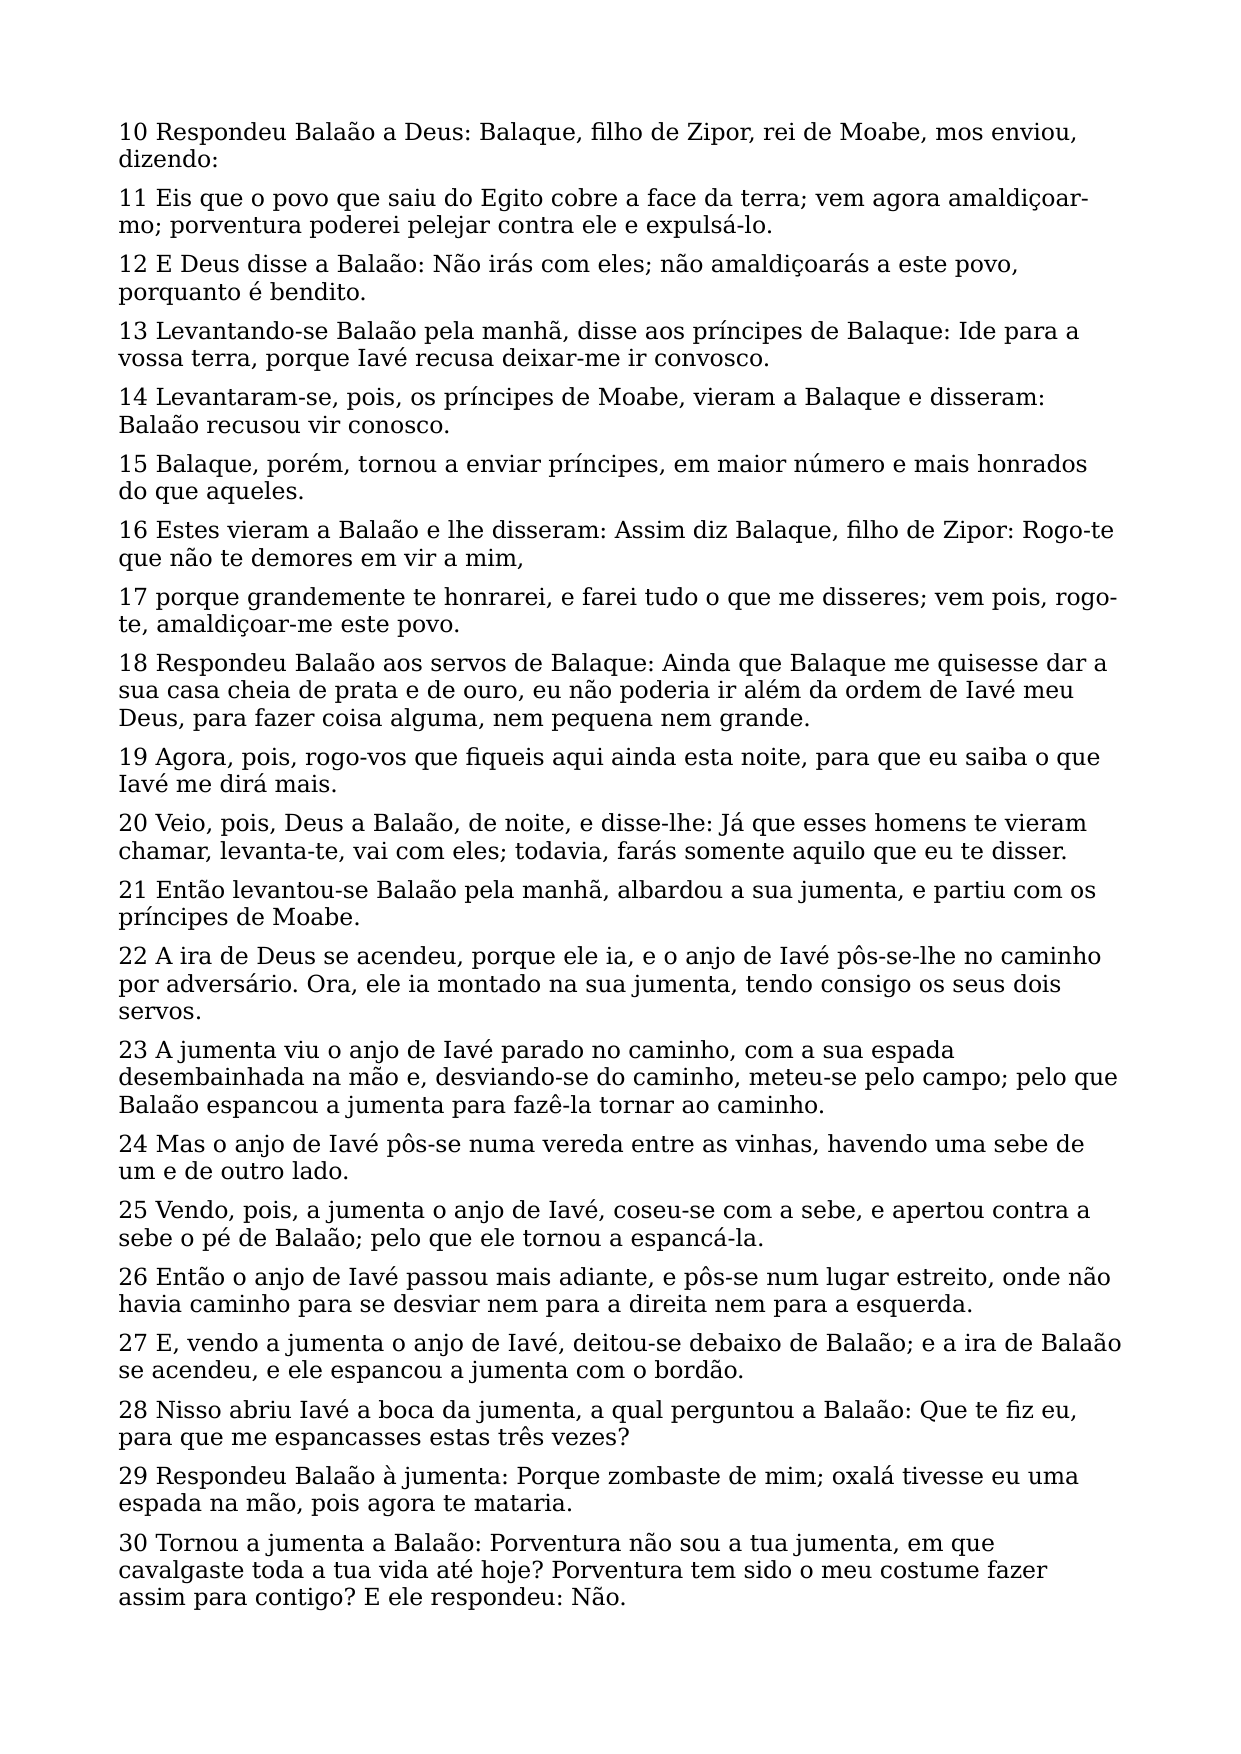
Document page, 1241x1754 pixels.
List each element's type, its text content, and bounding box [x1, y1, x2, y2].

text 14 Levantaram-se, pois, os príncipes de Moabe, vieram a Balaque e disseram: Balaão recusou vir conosco. [118, 384, 1122, 438]
text 17 porque grandemente te honrarei, e farei tudo o que me disseres; vem pois, rogo-te, amaldiçoar-me este povo. [118, 583, 1122, 638]
text 22 A ira de Deus se acendeu, porque ele ia, e o anjo de Iavé pôs-se-lhe no caminho por adversário. Ora, ele ia montado na sua jumenta, tendo consigo os seus dois servos. [118, 943, 1122, 1025]
text 19 Agora, pois, rogo-vos que fiqueis aqui ainda esta noite, para que eu saiba o que Iavé me dirá mais. [118, 743, 1122, 798]
text 27 E, vendo a jumenta o anjo de Iavé, deitou-se debaixo de Balaão; e a ira de Balaão se acendeu, e ele espancou a jumenta com o bordão. [118, 1330, 1122, 1384]
text 21 Então levantou-se Balaão pela manhã, albardou a sua jumenta, e partiu com os príncipes de Moabe. [118, 876, 1122, 931]
text 24 Mas o anjo de Iavé pôs-se numa vereda entre as vinhas, havendo uma sebe de um e de outro lado. [118, 1130, 1122, 1185]
text 26 Então o anjo de Iavé passou mais adiante, e pôs-se num lugar estreito, onde não havia caminho para se desviar nem para a direita nem para a esquerda. [118, 1263, 1122, 1318]
text 23 A jumenta viu o anjo de Iavé parado no caminho, com a sua espada desembainhada na mão e, desviando-se do caminho, meteu-se pelo campo; pelo que Balaão espancou a jumenta para fazê-la tornar ao caminho. [118, 1037, 1122, 1118]
text 13 Levantando-se Balaão pela manhã, disse aos príncipes de Balaque: Ide para a vossa terra, porque Iavé recusa deixar-me ir convosco. [118, 317, 1122, 372]
text 28 Nisso abriu Iavé a boca da jumenta, a qual perguntou a Balaão: Que te fiz eu, para que me espancasses estas três vezes? [118, 1396, 1122, 1451]
text 10 Respondeu Balaão a Deus: Balaque, filho de Zipor, rei de Moabe, mos enviou, dizendo: [118, 118, 1122, 173]
text 15 Balaque, porém, tornou a enviar príncipes, em maior número e mais honrados do que aqueles. [118, 450, 1122, 505]
text 12 E Deus disse a Balaão: Não irás com eles; não amaldiçoarás a este povo, porquanto é bendito. [118, 251, 1122, 306]
text 29 Respondeu Balaão à jumenta: Porque zombaste de mim; oxalá tivesse eu uma espada na mão, pois agora te mataria. [118, 1463, 1122, 1517]
text 25 Vendo, pois, a jumenta o anjo de Iavé, coseu-se com a sebe, e apertou contra a sebe o pé de Balaão; pelo que ele tornou a espancá-la. [118, 1197, 1122, 1251]
text 11 Eis que o povo que saiu do Egito cobre a face da terra; vem agora amaldiçoar-mo; porventura poderei pelejar contra ele e expulsá-lo. [118, 184, 1122, 239]
text 30 Tornou a jumenta a Balaão: Porventura não sou a tua jumenta, em que cavalgaste toda a tua vida até hoje? Porventura tem sido o meu costume fazer assim para contigo? E ele respondeu: Não. [118, 1529, 1122, 1611]
text 20 Veio, pois, Deus a Balaão, de noite, e disse-lhe: Já que esses homens te vieram chamar, levanta-te, vai com eles; todavia, farás somente aquilo que eu te disser. [118, 810, 1122, 864]
text 16 Estes vieram a Balaão e lhe disseram: Assim diz Balaque, filho de Zipor: Rogo-te que não te demores em vir a mim, [118, 517, 1122, 571]
text 18 Respondeu Balaão aos servos de Balaque: Ainda que Balaque me quisesse dar a sua casa cheia de prata e de ouro, eu não poderia ir além da ordem de Iavé meu Deus, para fazer coisa alguma, nem pequena nem grande. [118, 650, 1122, 732]
